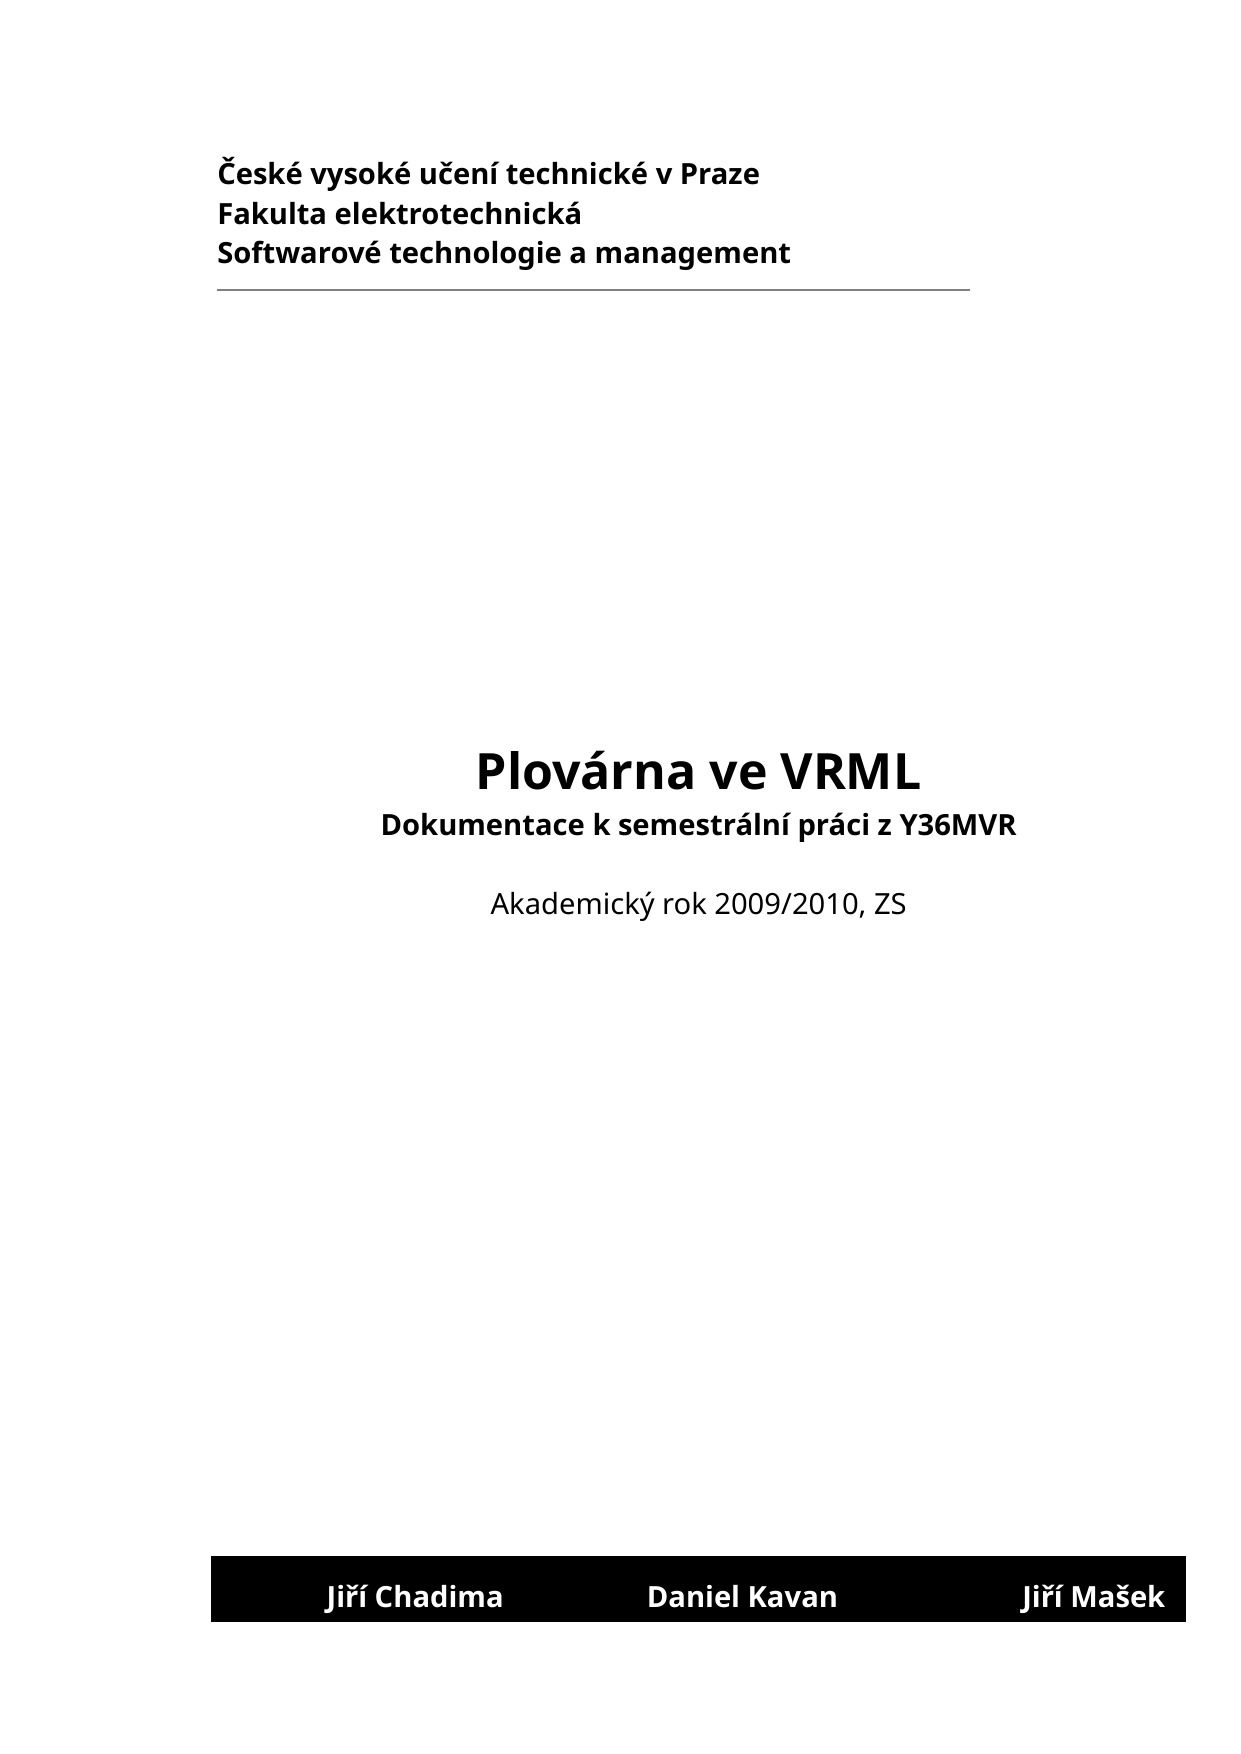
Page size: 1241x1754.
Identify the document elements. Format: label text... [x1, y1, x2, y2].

table_header České vysoké učení technické v Praze Fakulta elektrotechnická Softwarové technologie a management [211, 148, 976, 326]
table_cell Jiří Chadima Daniel Kavan Jiří Mašek [211, 1556, 1186, 1622]
table_header [976, 148, 1186, 326]
table_cell Plovárna ve VRML Dokumentace k semestrální práci z Y36MVR Akademický rok 2009/2010, ZS [211, 326, 1186, 1556]
